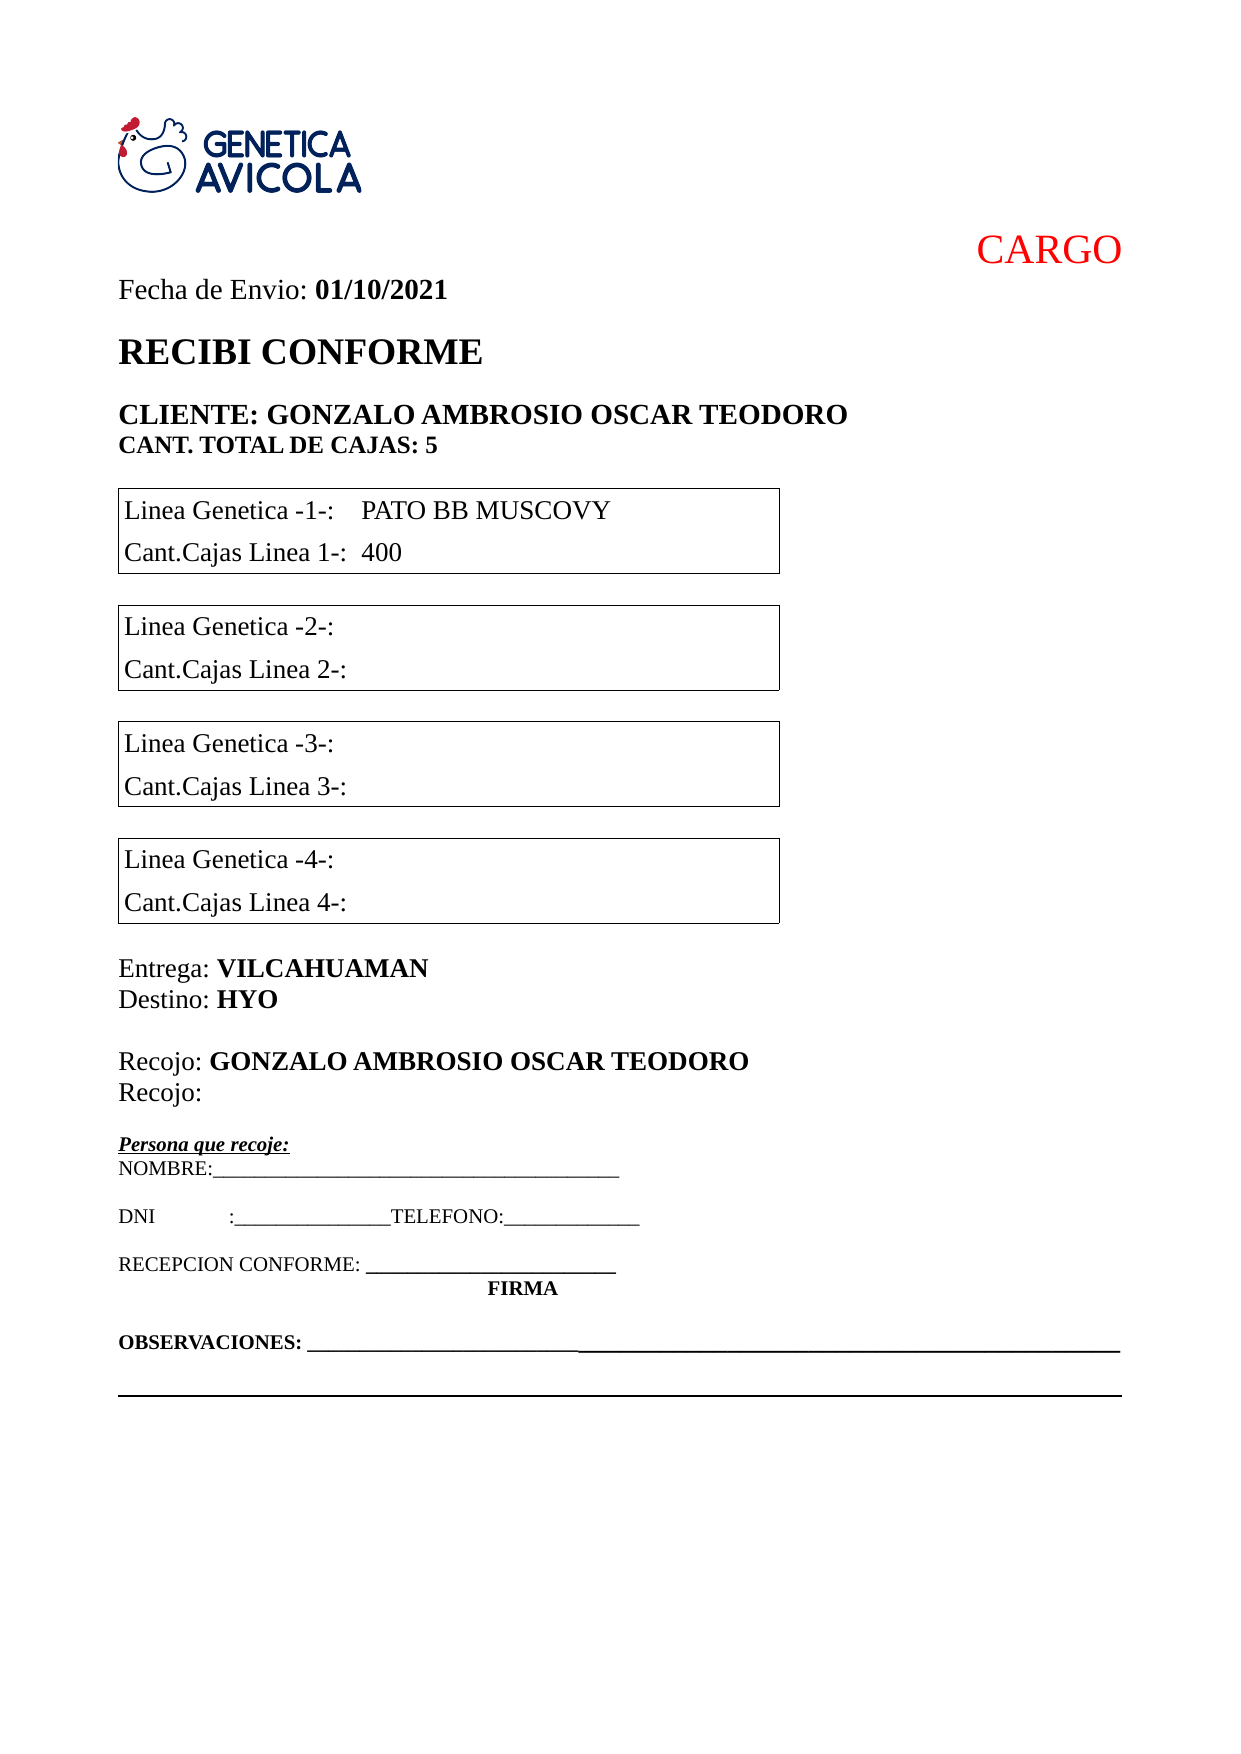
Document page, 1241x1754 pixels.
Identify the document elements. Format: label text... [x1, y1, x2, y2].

text Destino: HYO [118, 983, 1122, 1014]
text Entrega: VILCAHUAMAN [118, 952, 1122, 983]
text FIRMA [118, 1276, 1122, 1300]
table_cell [356, 691, 779, 721]
text RECIBI CONFORME [118, 330, 1122, 373]
table_cell Cant.Cajas Linea 1-: [119, 531, 356, 573]
table_header PATO BB MUSCOVY [356, 489, 779, 531]
table_cell Linea Genetica -2-: [119, 606, 356, 647]
text NOMBRE:_______________________________________ [118, 1156, 1122, 1180]
text Recojo: GONZALO AMBROSIO OSCAR TEODORO [118, 1045, 1122, 1076]
text DNI :_______________TELEFONO:_____________ [118, 1204, 1122, 1228]
table_cell [118, 691, 356, 721]
table_cell [356, 722, 779, 764]
table_cell Linea Genetica -4-: [119, 839, 356, 880]
table_cell Cant.Cajas Linea 2-: [119, 647, 356, 690]
table_cell Linea Genetica -3-: [119, 722, 356, 764]
text CARGO [118, 224, 1122, 272]
text Persona que recoje: [118, 1132, 1122, 1156]
table_cell [356, 764, 779, 806]
table_header Linea Genetica -1-: [119, 489, 356, 531]
table_cell [356, 574, 779, 604]
table_cell [356, 606, 779, 647]
table_cell [356, 807, 779, 838]
table_cell [356, 880, 779, 923]
table_cell [356, 839, 779, 880]
picture [117, 117, 362, 193]
table_cell 400 [356, 531, 779, 573]
table_cell [118, 574, 356, 604]
text CANT. TOTAL DE CAJAS: 5 [118, 431, 1122, 459]
text Recojo: [118, 1076, 1122, 1108]
text OBSERVACIONES: __________________________________________________________________ [118, 1324, 1122, 1355]
table_cell [118, 807, 356, 838]
text Fecha de Envio: 01/10/2021 [118, 272, 1122, 306]
table_cell Cant.Cajas Linea 3-: [119, 764, 356, 806]
table_cell [356, 647, 779, 690]
text RECEPCION CONFORME: ________________________ [118, 1252, 1122, 1276]
table_cell Cant.Cajas Linea 4-: [119, 880, 356, 923]
text CLIENTE: GONZALO AMBROSIO OSCAR TEODORO [118, 397, 1122, 431]
